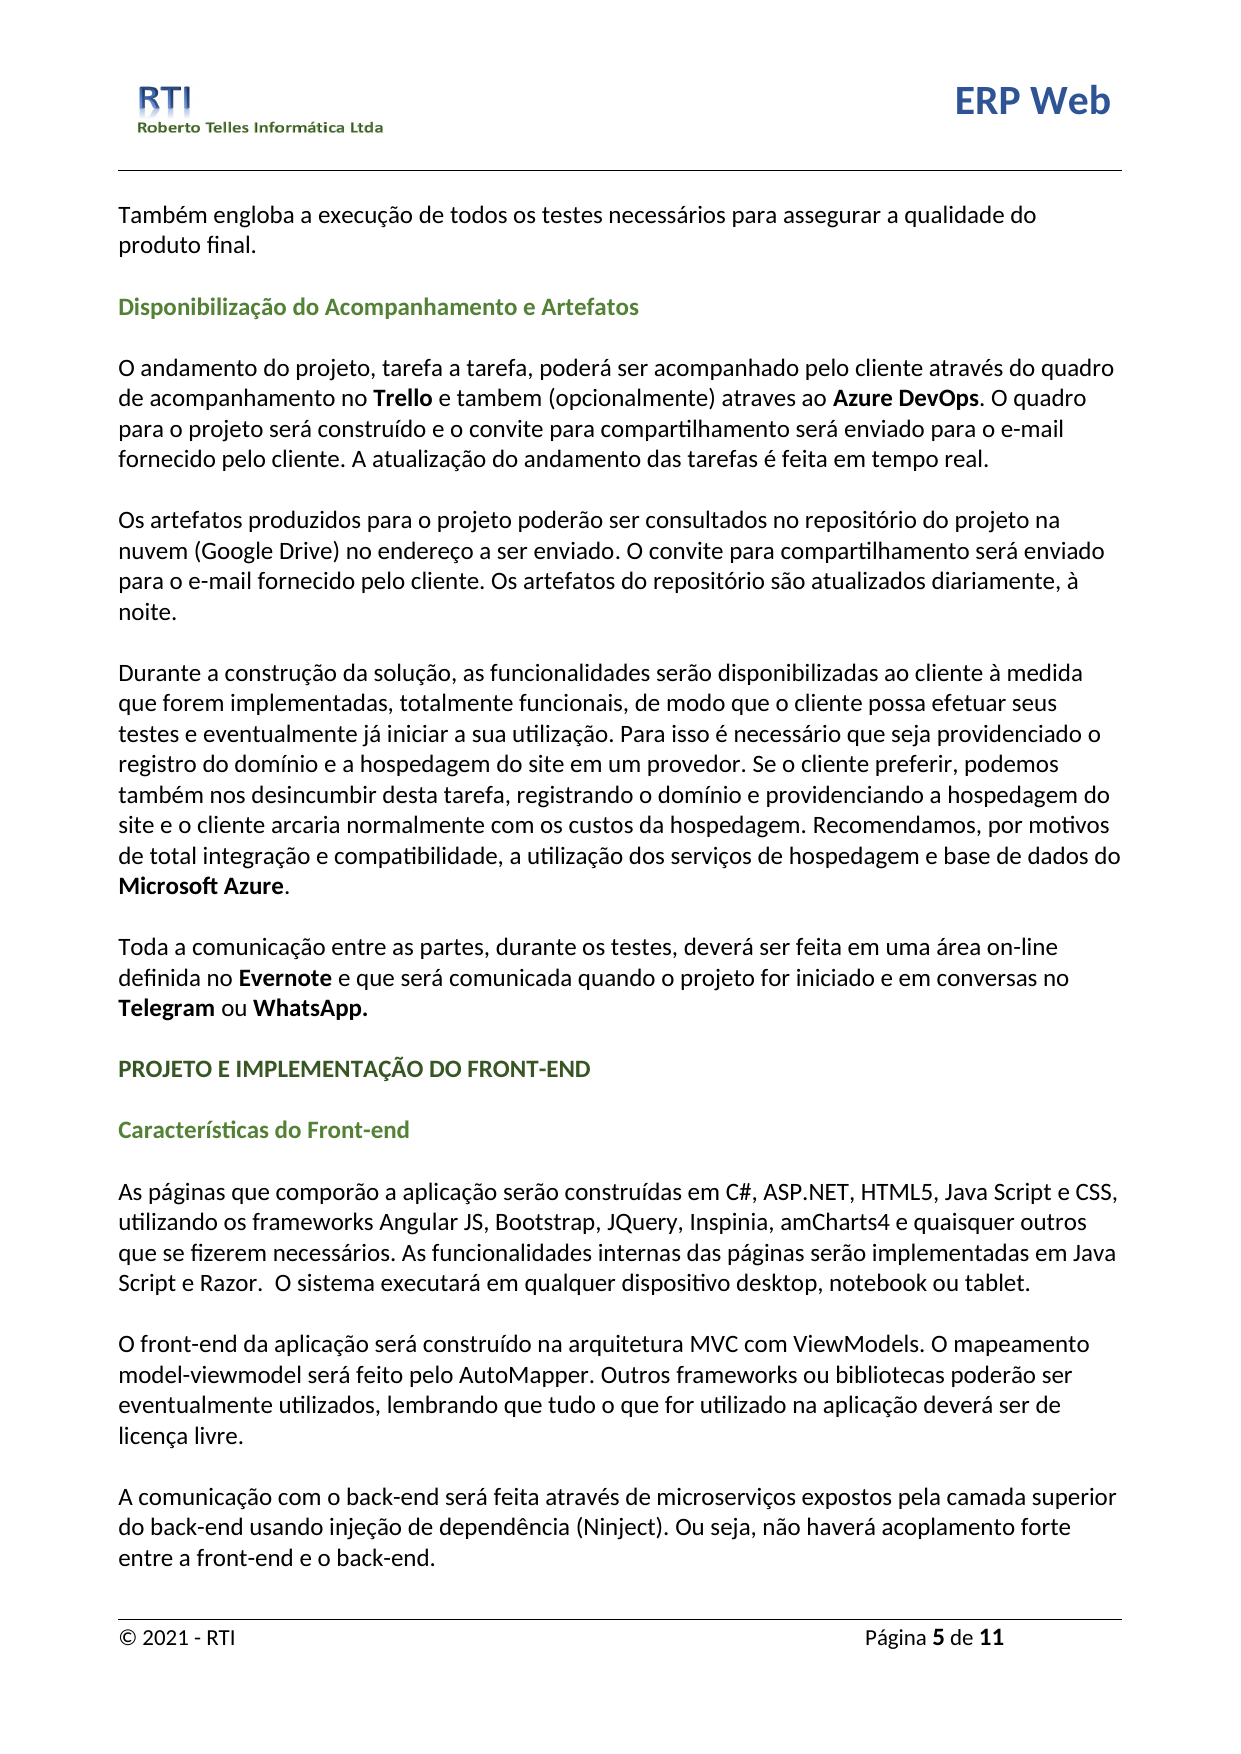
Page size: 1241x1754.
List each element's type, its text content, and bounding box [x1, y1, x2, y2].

text Durante a construção da solução, as funcionalidades serão disponibilizadas ao cliente à medida que forem implementadas, totalmente funcionais, de modo que o cliente possa efetuar seus testes e eventualmente já iniciar a sua utilização. Para isso é necessário que seja providenciado o registro do domínio e a hospedagem do site em um provedor. Se o cliente preferir, podemos também nos desincumbir desta tarefa, registrando o domínio e providenciando a hospedagem do site e o cliente arcaria normalmente com os custos da hospedagem. Recomendamos, por motivos de total integração e compatibilidade, a utilização dos serviços de hospedagem e base de dados do Microsoft Azure. [118, 657, 1122, 901]
text O andamento do projeto, tarefa a tarefa, poderá ser acompanhado pelo cliente através do quadro de acompanhamento no Trello e tambem (opcionalmente) atraves ao Azure DevOps. O quadro para o projeto será construído e o convite para compartilhamento será enviado para o e-mail fornecido pelo cliente. A atualização do andamento das tarefas é feita em tempo real. [118, 352, 1122, 474]
text Também engloba a execução de todos os testes necessários para assegurar a qualidade do produto final. [118, 199, 1122, 260]
text As páginas que comporão a aplicação serão construídas em C#, ASP.NET, HTML5, Java Script e CSS, utilizando os frameworks Angular JS, Bootstrap, JQuery, Inspinia, amCharts4 e quaisquer outros que se fizerem necessários. As funcionalidades internas das páginas serão implementadas em Java Script e Razor. O sistema executará em qualquer dispositivo desktop, notebook ou tablet. [118, 1176, 1122, 1298]
text Características do Front-end [118, 1115, 1122, 1145]
text PROJETO E IMPLEMENTAÇÃO DO FRONT-END [118, 1054, 1122, 1084]
text Disponibilização do Acompanhamento e Artefatos [118, 291, 1122, 321]
text Toda a comunicação entre as partes, durante os testes, deverá ser feita em uma área on-line definida no Evernote e que será comunicada quando o projeto for iniciado e em conversas no Telegram ou WhatsApp. [118, 932, 1122, 1023]
picture [129, 73, 399, 140]
text Os artefatos produzidos para o projeto poderão ser consultados no repositório do projeto na nuvem (Google Drive) no endereço a ser enviado. O convite para compartilhamento será enviado para o e-mail fornecido pelo cliente. Os artefatos do repositório são atualizados diariamente, à noite. [118, 504, 1122, 626]
text O front-end da aplicação será construído na arquitetura MVC com ViewModels. O mapeamento model-viewmodel será feito pelo AutoMapper. Outros frameworks ou bibliotecas poderão ser eventualmente utilizados, lembrando que tudo o que for utilizado na aplicação deverá ser de licença livre. [118, 1328, 1122, 1450]
text A comunicação com o back-end será feita através de microserviços expostos pela camada superior do back-end usando injeção de dependência (Ninject). Ou seja, não haverá acoplamento forte entre a front-end e o back-end. [118, 1481, 1122, 1572]
